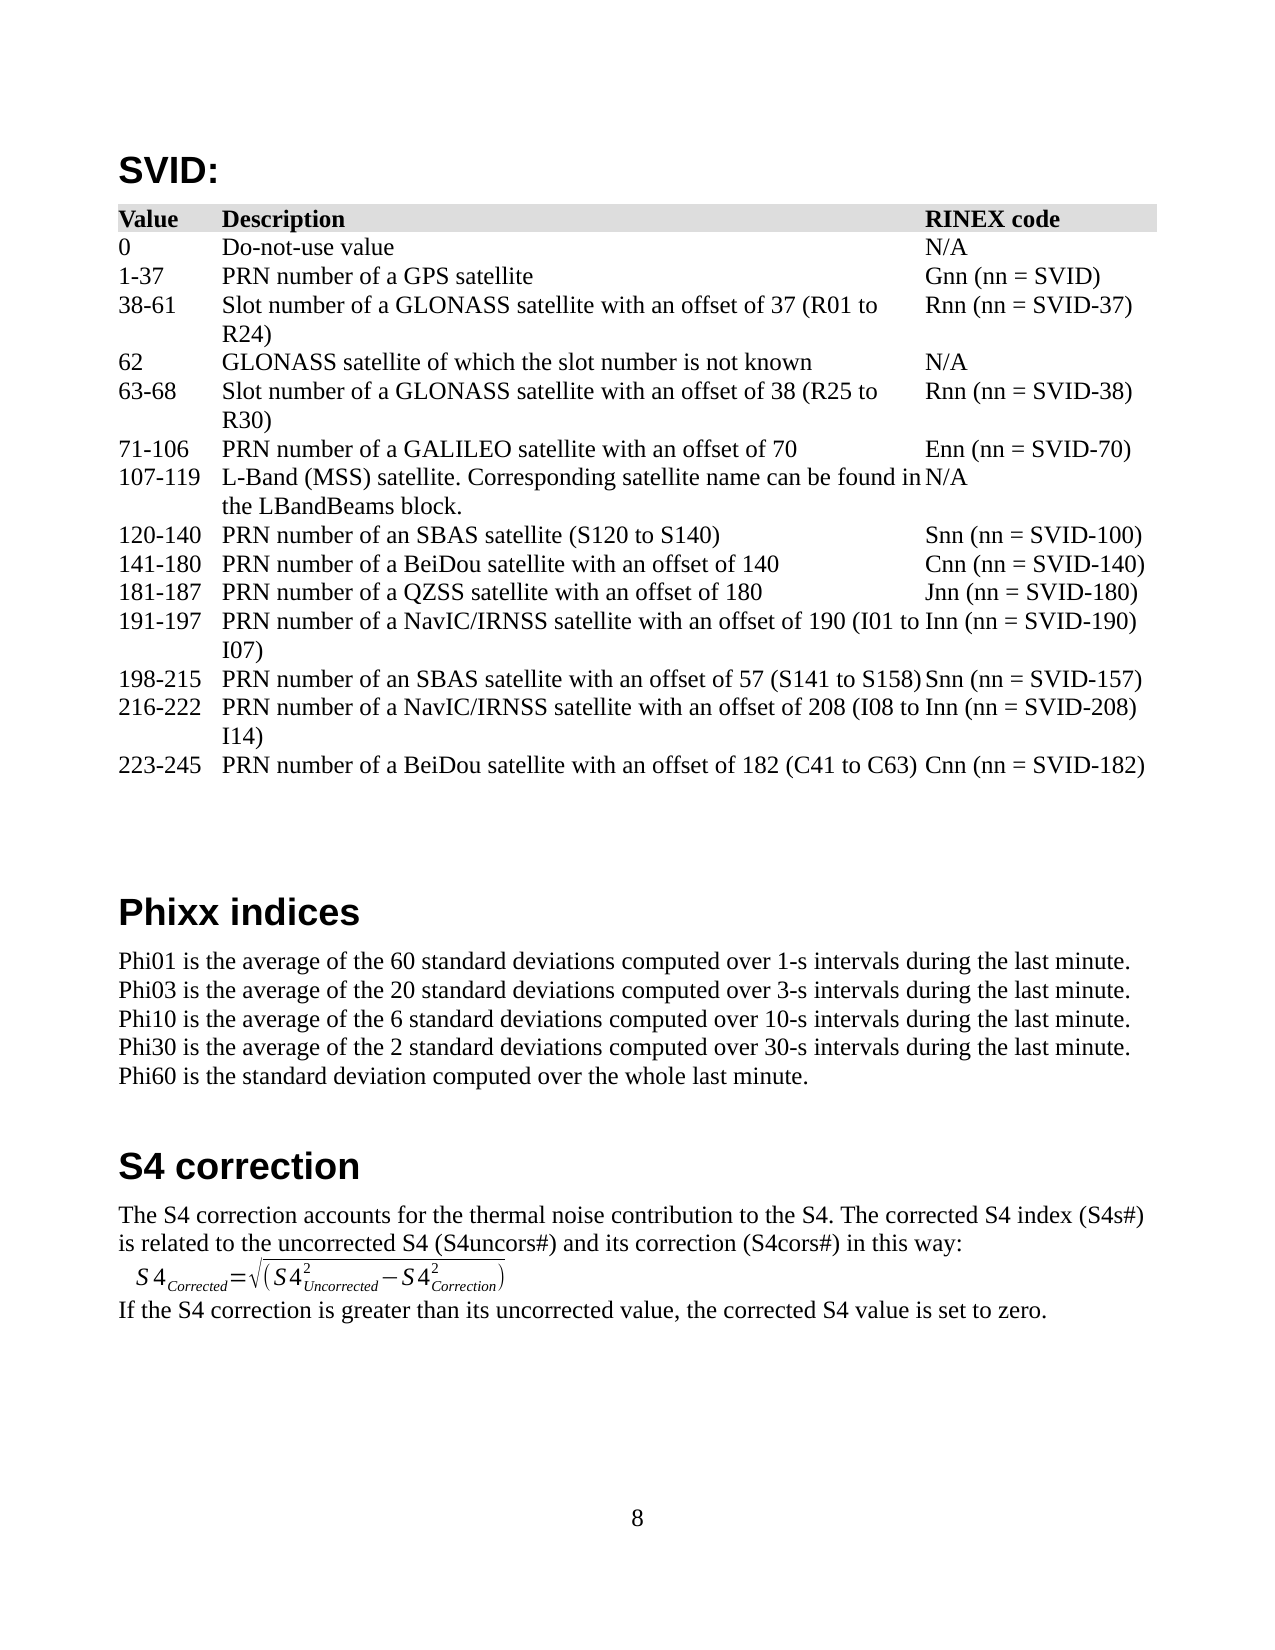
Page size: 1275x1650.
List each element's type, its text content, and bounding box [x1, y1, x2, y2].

table_cell Enn (nn = SVID-70) [925, 434, 1157, 462]
table_cell 223-245 [118, 750, 222, 779]
table_cell Inn (nn = SVID-190) [925, 606, 1157, 664]
table_cell L-Band (MSS) satellite. Corresponding satellite name can be found in the LBandBeams block. [222, 463, 925, 520]
table_cell PRN number of a QZSS satellite with an offset of 180 [222, 578, 925, 606]
table_cell Slot number of a GLONASS satellite with an offset of 38 (R25 to R30) [222, 376, 925, 434]
subtitle Phixx indices [118, 890, 1157, 934]
table_cell 62 [118, 348, 222, 376]
table_cell PRN number of a NavIC/IRNSS satellite with an offset of 208 (I08 to I14) [222, 693, 925, 750]
text Phi03 is the average of the 20 standard deviations computed over 3-s intervals during the last minute. [118, 975, 1157, 1004]
text The S4 correction accounts for the thermal noise contribution to the S4. The corrected S4 index (S4s#) is related to the uncorrected S4 (S4uncors#) and its correction (S4cors#) in this way: [118, 1200, 1157, 1257]
table_cell 63-68 [118, 376, 222, 434]
table_cell 120-140 [118, 520, 222, 549]
table_cell Do-not-use value [222, 233, 925, 261]
table_cell 0 [118, 233, 222, 261]
table_cell PRN number of a GALILEO satellite with an offset of 70 [222, 434, 925, 462]
table_cell 1-37 [118, 261, 222, 290]
table_cell Rnn (nn = SVID-38) [925, 376, 1157, 434]
subtitle S4 correction [118, 1144, 1157, 1187]
table_cell 198-215 [118, 664, 222, 692]
table_cell 181-187 [118, 578, 222, 606]
table_cell Cnn (nn = SVID-182) [925, 750, 1157, 779]
subtitle SVID: [118, 148, 1157, 191]
table_cell PRN number of an SBAS satellite (S120 to S140) [222, 520, 925, 549]
table_cell Gnn (nn = SVID) [925, 261, 1157, 290]
table_cell Slot number of a GLONASS satellite with an offset of 37 (R01 to R24) [222, 290, 925, 347]
table_cell Snn (nn = SVID-157) [925, 664, 1157, 692]
table_cell N/A [925, 233, 1157, 261]
table_cell GLONASS satellite of which the slot number is not known [222, 348, 925, 376]
table_cell 141-180 [118, 549, 222, 577]
table_cell N/A [925, 463, 1157, 520]
table_cell 216-222 [118, 693, 222, 750]
table_cell PRN number of a GPS satellite [222, 261, 925, 290]
table_cell 38-61 [118, 290, 222, 347]
table_cell PRN number of an SBAS satellite with an offset of 57 (S141 to S158) [222, 664, 925, 692]
table_cell 71-106 [118, 434, 222, 462]
table_cell Snn (nn = SVID-100) [925, 520, 1157, 549]
text Phi30 is the average of the 2 standard deviations computed over 30-s intervals during the last minute. [118, 1032, 1157, 1061]
table_cell Jnn (nn = SVID-180) [925, 578, 1157, 606]
table_cell 191-197 [118, 606, 222, 664]
table_cell PRN number of a BeiDou satellite with an offset of 182 (C41 to C63) [222, 750, 925, 779]
table_cell Inn (nn = SVID-208) [925, 693, 1157, 750]
text Phi01 is the average of the 60 standard deviations computed over 1-s intervals during the last minute. [118, 946, 1157, 975]
text If the S4 correction is greater than its uncorrected value, the corrected S4 value is set to zero. [118, 1295, 1157, 1324]
table_cell PRN number of a NavIC/IRNSS satellite with an offset of 190 (I01 to I07) [222, 606, 925, 664]
table_cell Rnn (nn = SVID-37) [925, 290, 1157, 347]
text Phi60 is the standard deviation computed over the whole last minute. [118, 1061, 1157, 1090]
text Phi10 is the average of the 6 standard deviations computed over 10-s intervals during the last minute. [118, 1004, 1157, 1032]
table_cell 107-119 [118, 463, 222, 520]
table_cell N/A [925, 348, 1157, 376]
table_cell PRN number of a BeiDou satellite with an offset of 140 [222, 549, 925, 577]
table_cell Cnn (nn = SVID-140) [925, 549, 1157, 577]
